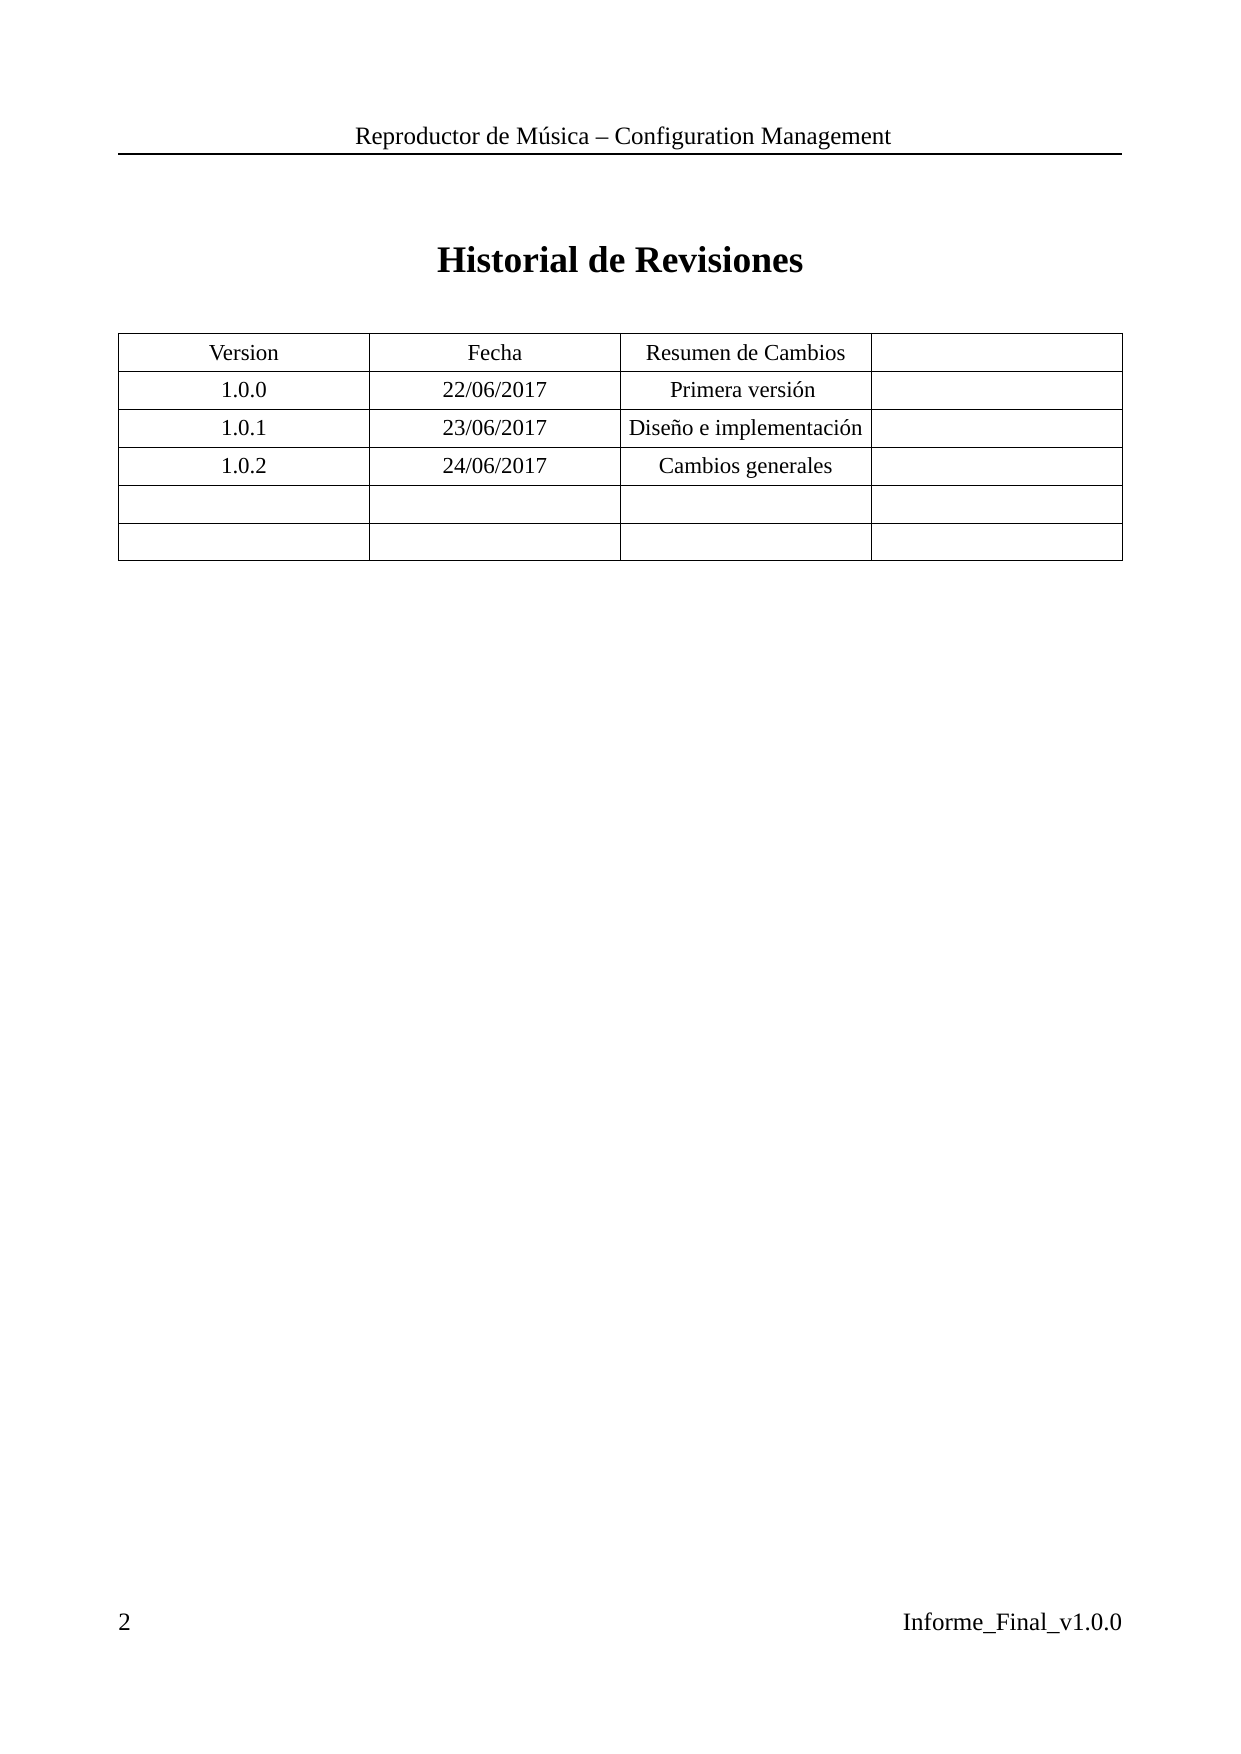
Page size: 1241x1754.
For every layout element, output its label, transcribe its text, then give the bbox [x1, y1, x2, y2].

table_header Resumen de Cambios [621, 334, 871, 371]
table_cell 1.0.2 [119, 448, 369, 484]
table_cell [119, 486, 369, 522]
table_cell [872, 486, 1122, 522]
table_cell [621, 486, 871, 522]
table_cell [621, 524, 871, 560]
table_cell [872, 410, 1122, 447]
table_header Fecha [370, 334, 620, 371]
table_cell 23/06/2017 [370, 410, 620, 447]
table_header [872, 334, 1122, 371]
table_cell Primera versión [621, 372, 871, 409]
table_cell Cambios generales [621, 448, 871, 484]
table_cell [872, 448, 1122, 484]
table_cell Diseño e implementación [621, 410, 871, 447]
table_cell 1.0.1 [119, 410, 369, 447]
text Historial de Revisiones [118, 237, 1122, 280]
table_cell [872, 372, 1122, 409]
table_cell [119, 524, 369, 560]
table_header Version [119, 334, 369, 371]
table_cell 24/06/2017 [370, 448, 620, 484]
table_cell [872, 524, 1122, 560]
table_cell 22/06/2017 [370, 372, 620, 409]
table_cell 1.0.0 [119, 372, 369, 409]
table_cell [370, 524, 620, 560]
table_cell [370, 486, 620, 522]
